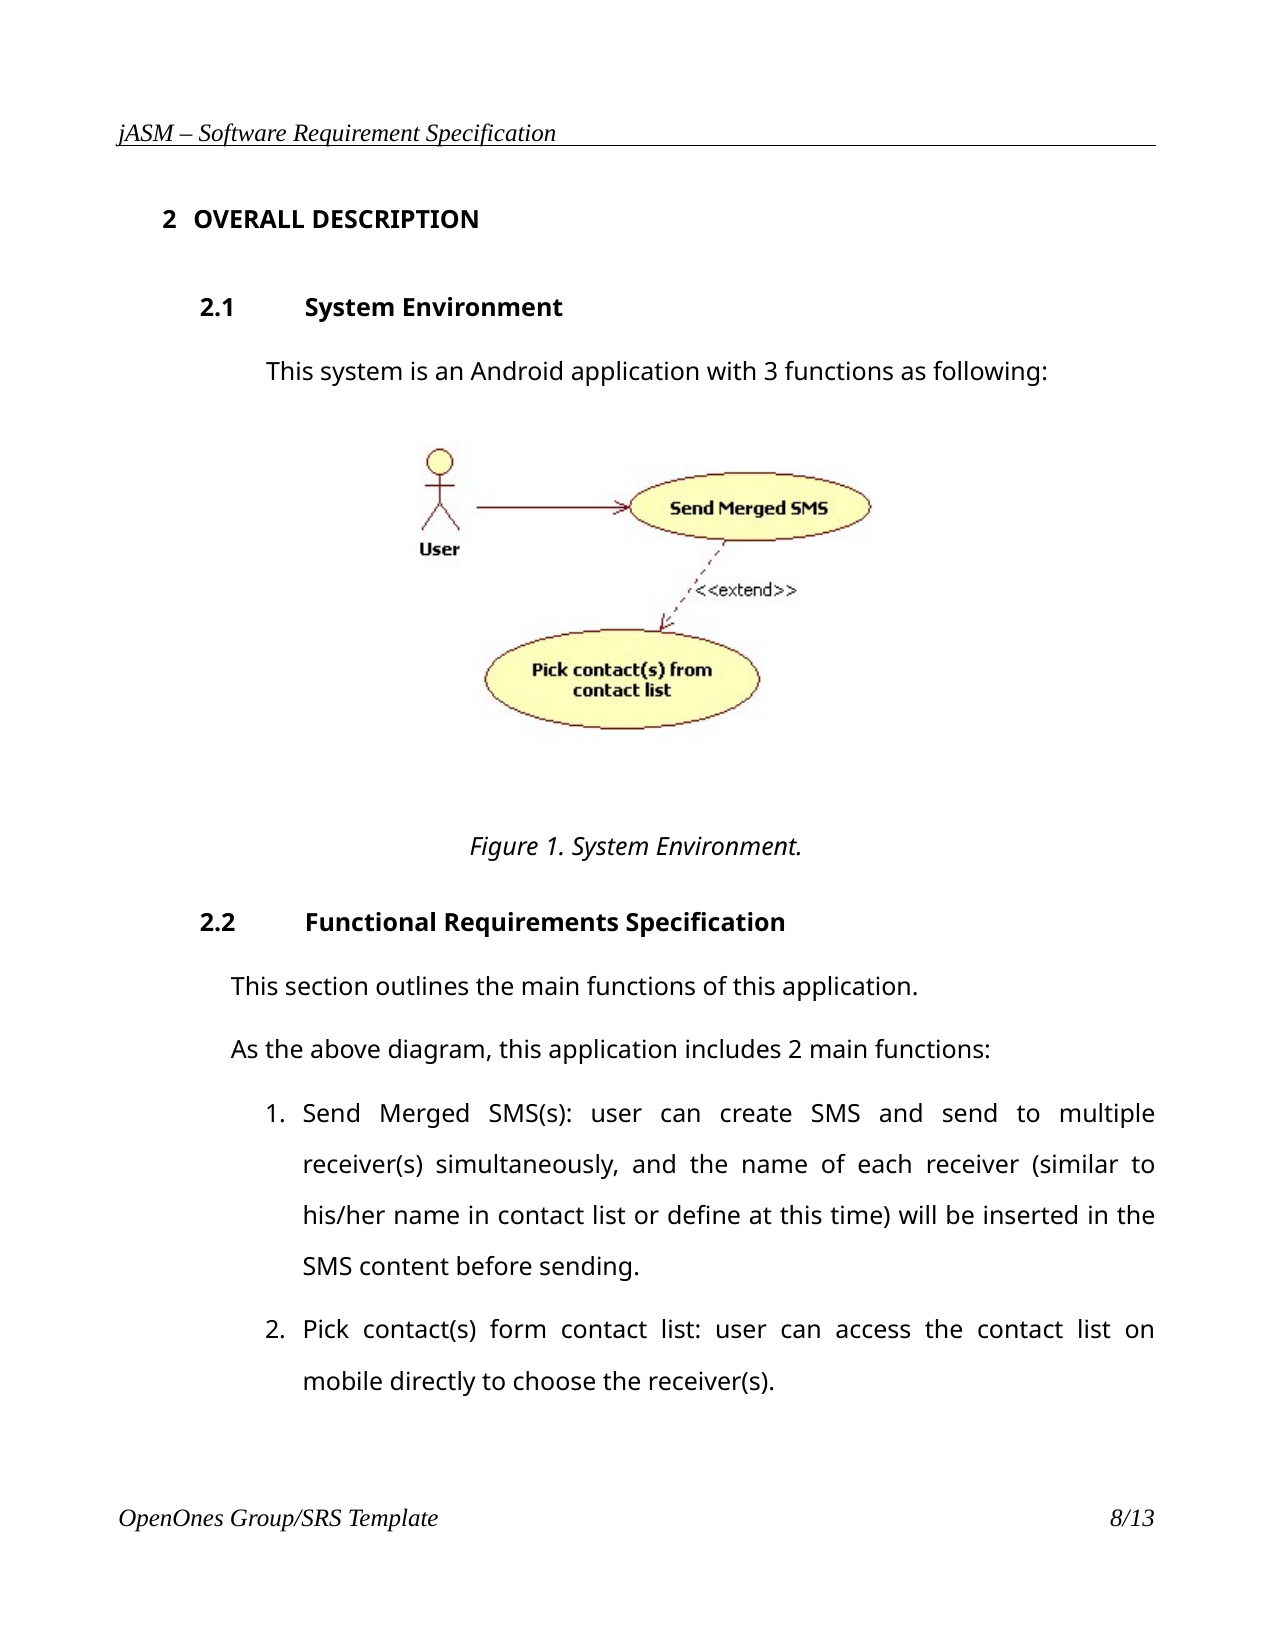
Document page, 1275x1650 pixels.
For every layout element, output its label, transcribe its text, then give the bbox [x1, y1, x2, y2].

list As the above diagram, this application includes 2 main functions: [193, 1032, 1157, 1066]
subtitle OVERALL DESCRIPTION [156, 201, 1157, 235]
text This system is an Android application with 3 functions as following: [118, 353, 1157, 387]
subtitle System Environment [193, 290, 1157, 324]
picture [372, 417, 903, 761]
list Send Merged SMS(s): user can create SMS and send to multiple receiver(s) simultaneously, and the name of each receiver (similar to his/her name in contact list or define at this time) will be inserted in the SMS content before sending. [265, 1095, 1157, 1283]
list Pick contact(s) form contact list: user can access the contact list on mobile directly to choose the receiver(s). [265, 1312, 1157, 1397]
subtitle Functional Requirements Specification [193, 905, 1157, 939]
list This section outlines the main functions of this application. [193, 968, 1157, 1002]
text Figure 1. System Environment. [118, 829, 1157, 863]
